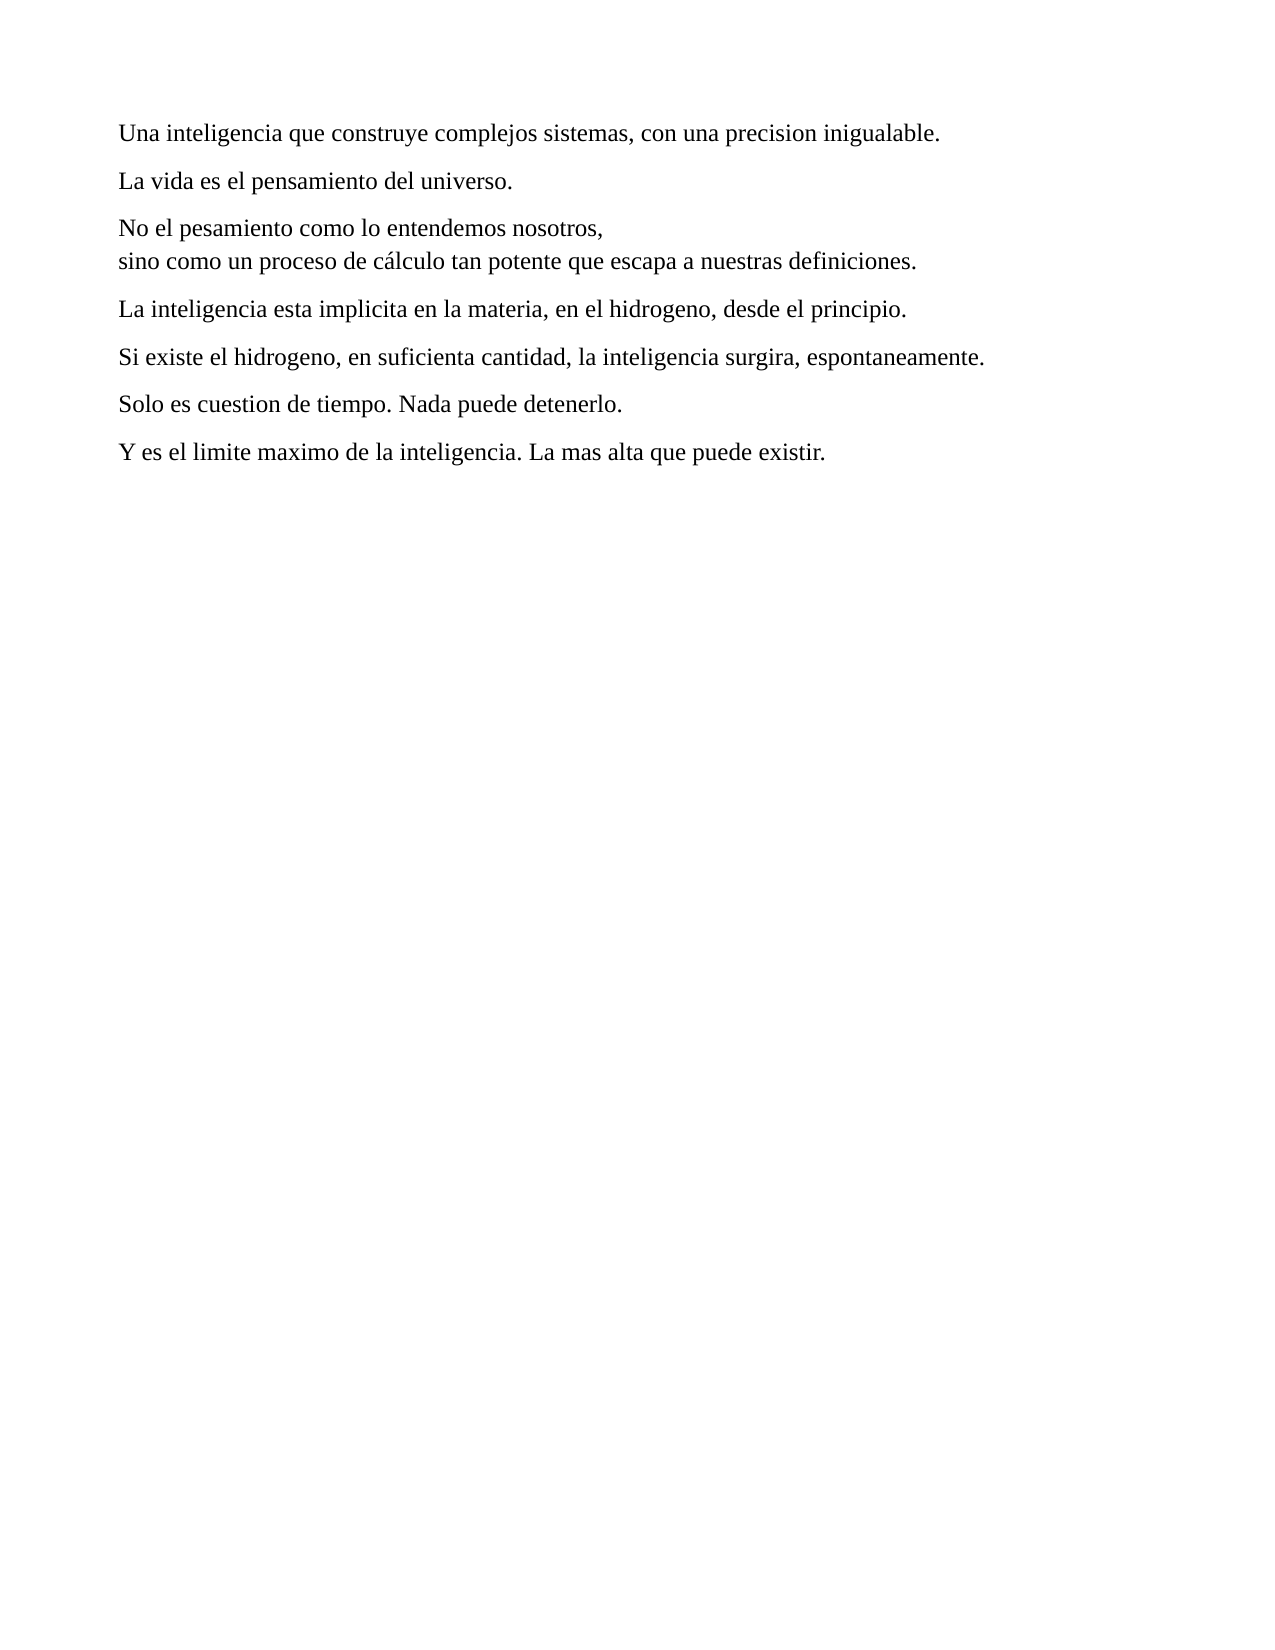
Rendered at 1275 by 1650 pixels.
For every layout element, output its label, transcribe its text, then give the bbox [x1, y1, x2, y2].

text Y es el limite maximo de la inteligencia. La mas alta que puede existir. [118, 437, 1157, 466]
text Una inteligencia que construye complejos sistemas, con una precision inigualable. [118, 118, 1157, 147]
text Solo es cuestion de tiempo. Nada puede detenerlo. [118, 389, 1157, 418]
text La inteligencia esta implicita en la materia, en el hidrogeno, desde el principio. [118, 294, 1157, 323]
text Si existe el hidrogeno, en suficienta cantidad, la inteligencia surgira, espontaneamente. [118, 342, 1157, 370]
text No el pesamiento como lo entendemos nosotros, sino como un proceso de cálculo tan potente que escapa a nuestras definiciones. [118, 213, 1157, 275]
text La vida es el pensamiento del universo. [118, 166, 1157, 194]
